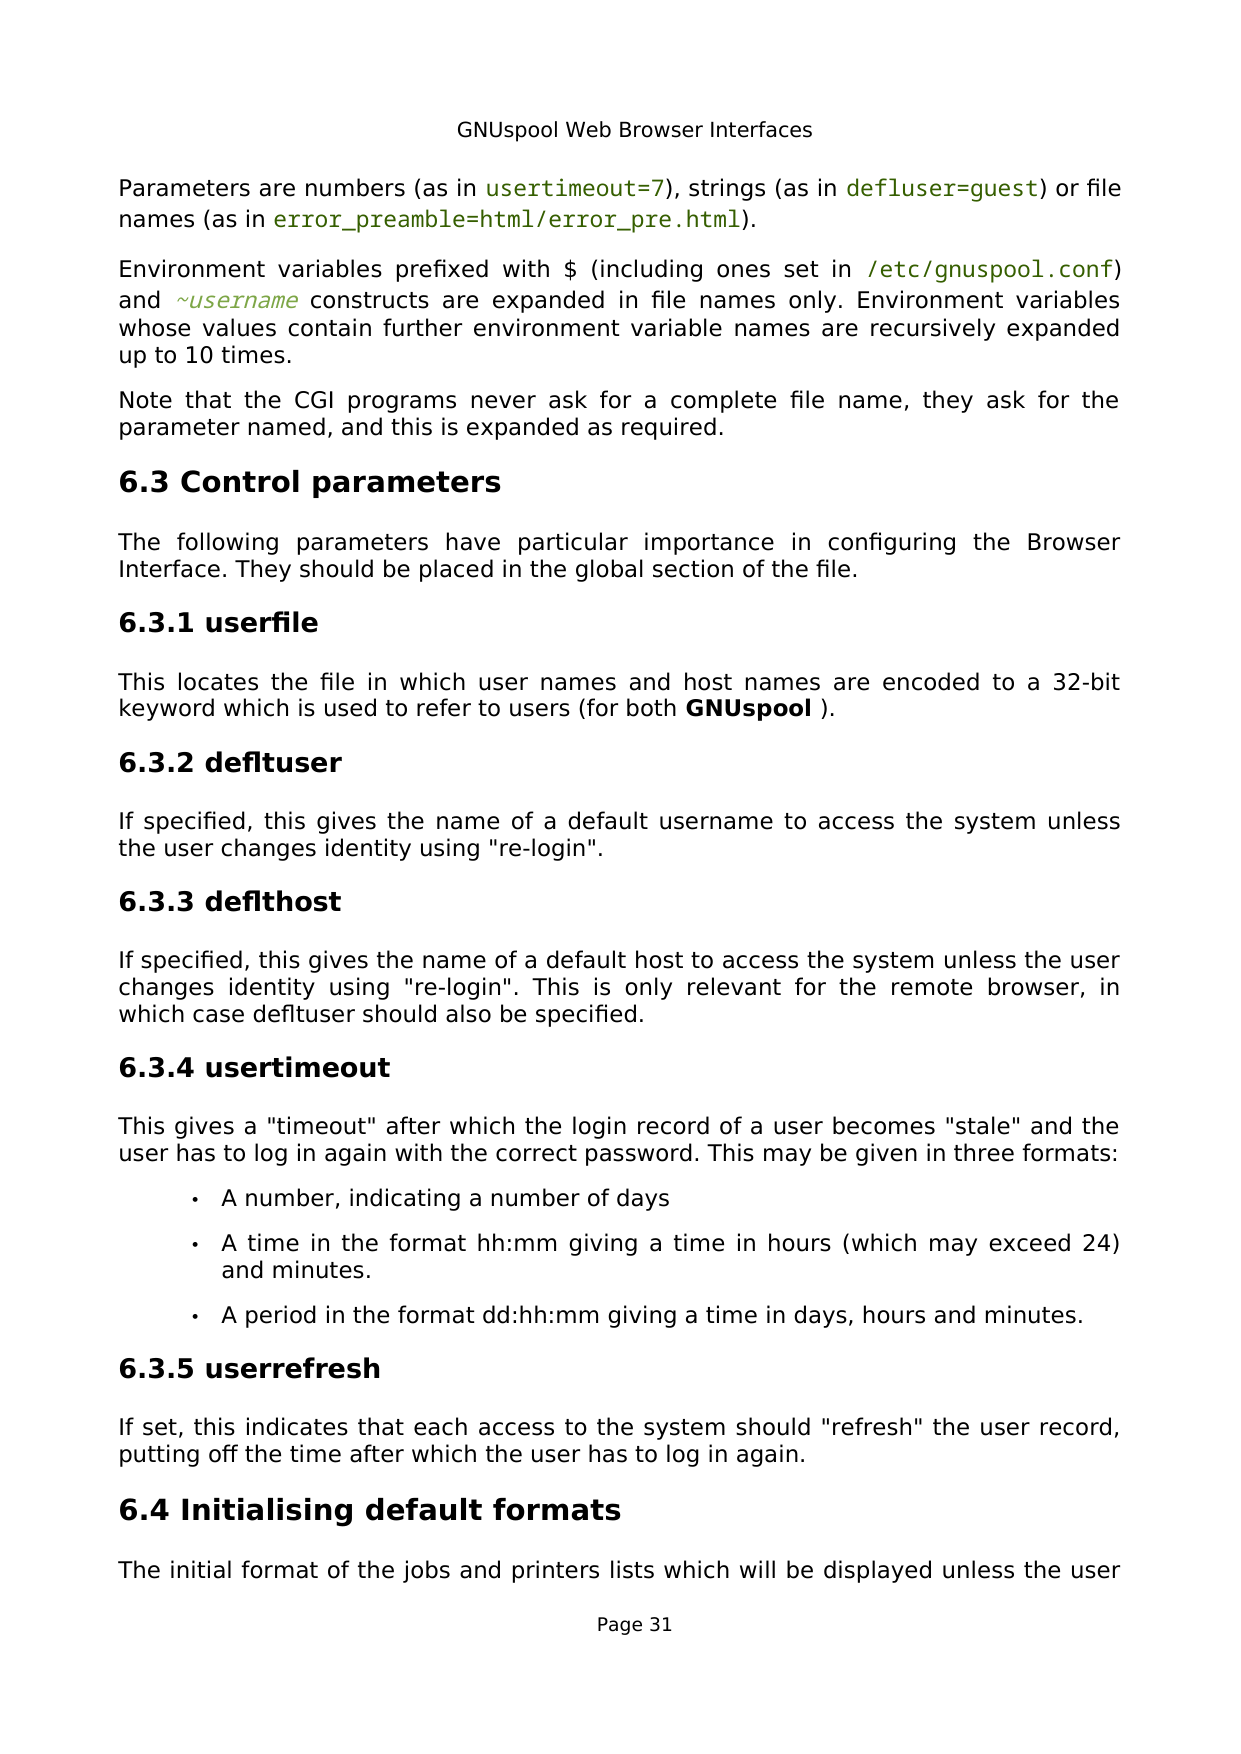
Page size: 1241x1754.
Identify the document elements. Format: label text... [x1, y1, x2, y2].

text If specified, this gives the name of a default host to access the system unless the user changes identity using "re-login". This is only relevant for the remote browser, in which case defltuser should also be specified. [118, 947, 1122, 1027]
text This locates the file in which user names and host names are encoded to a 32-bit keyword which is used to refer to users (for both GNUspool ). [118, 669, 1122, 722]
list A period in the format dd:hh:mm giving a time in days, hours and minutes. [192, 1302, 1122, 1329]
list A number, indicating a number of days [192, 1185, 1122, 1212]
text This gives a "timeout" after which the login record of a user becomes "stale" and the user has to log in again with the correct password. This may be given in three formats: [118, 1113, 1122, 1167]
text If set, this indicates that each access to the system should "refresh" the user record, putting off the time after which the user has to log in again. [118, 1414, 1122, 1468]
subtitle Initialising default formats [118, 1493, 1122, 1527]
text The initial format of the jobs and printers lists which will be displayed unless the user [118, 1557, 1122, 1584]
text If specified, this gives the name of a default username to access the system unless the user changes identity using "re-login". [118, 808, 1122, 861]
subtitle deflthost [118, 886, 1122, 918]
subtitle Control parameters [118, 466, 1122, 500]
subtitle usertimeout [118, 1052, 1122, 1084]
text Parameters are numbers (as in usertimeout=7), strings (as in defluser=guest) or file names (as in error_preamble=html/error_pre.html). [118, 172, 1122, 234]
text Note that the CGI programs never ask for a complete file name, they ask for the parameter named, and this is expanded as required. [118, 387, 1122, 441]
subtitle userrefresh [118, 1354, 1122, 1385]
subtitle defltuser [118, 747, 1122, 778]
text Environment variables prefixed with $ (including ones set in /etc/gnuspool.conf) and ~username constructs are expanded in file names only. Environment variables whose values contain further environment variable names are recursively expanded up to 10 times. [118, 253, 1122, 369]
text The following parameters have particular importance in configuring the Browser Interface. They should be placed in the global section of the file. [118, 529, 1122, 583]
subtitle userfile [118, 608, 1122, 639]
list A time in the format hh:mm giving a time in hours (which may exceed 24) and minutes. [192, 1230, 1122, 1284]
